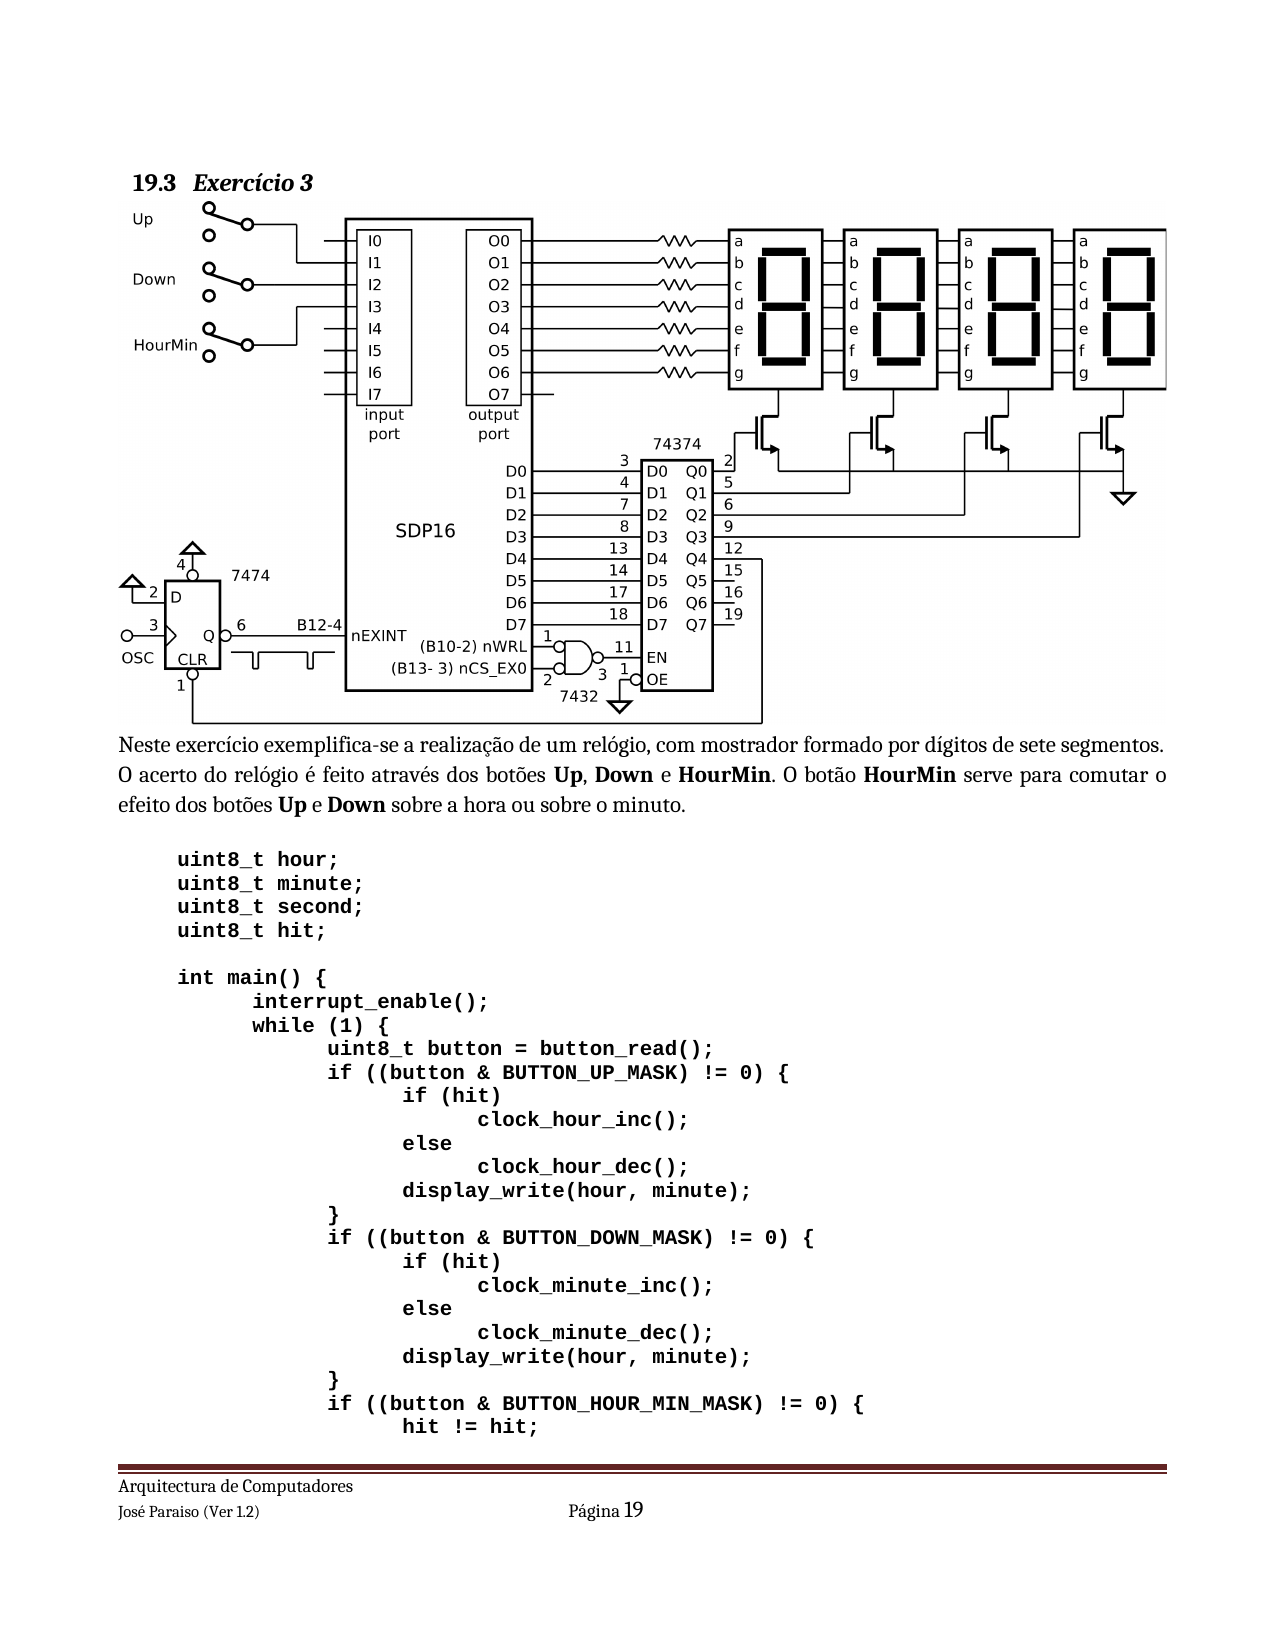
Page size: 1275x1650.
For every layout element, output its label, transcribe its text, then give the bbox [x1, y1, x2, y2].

table_header [118, 843, 171, 1446]
subtitle Exercício 3 [133, 169, 1167, 198]
text Neste exercício exemplifica-se a realização de um relógio, com mostrador formado por dígitos de sete segmentos. O acerto do relógio é feito através dos botões Up, Down e HourMin. O botão HourMin serve para comutar o efeito dos botões Up e Down sobre a hora ou sobre o minuto. [118, 725, 1167, 819]
table_header uint8_t hour; uint8_t minute; uint8_t second; uint8_t hit; int main() { interrupt_enable(); while (1) { uint8_t button = button_read(); if ((button & BUTTON_UP_MASK) != 0) { if (hit) clock_hour_inc(); else clock_hour_dec(); display_write(hour, minute); } if ((button & BUTTON_DOWN_MASK) != 0) { if (hit) clock_minute_inc(); else clock_minute_dec(); display_write(hour, minute); } if ((button & BUTTON_HOUR_MIN_MASK) != 0) { hit != hit; [171, 843, 1167, 1446]
picture [118, 201, 1167, 725]
